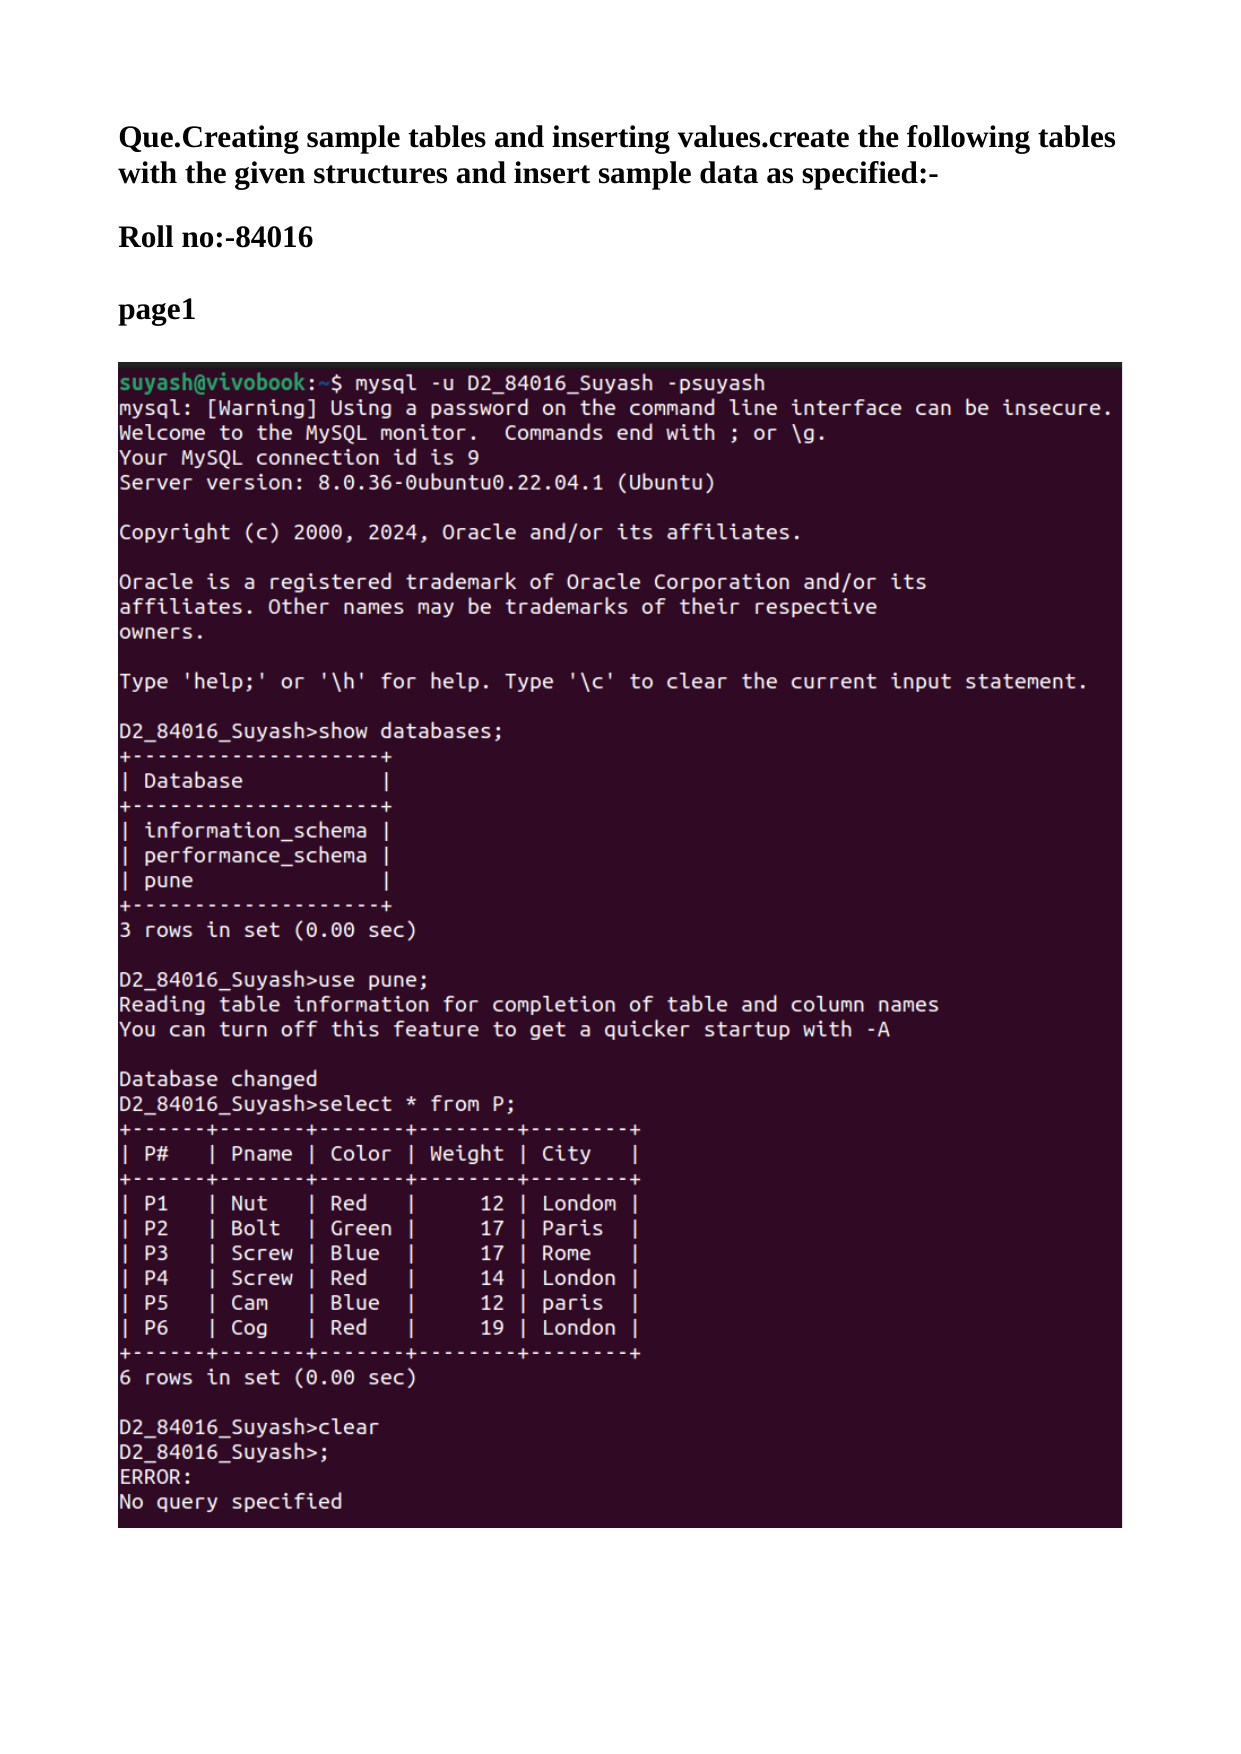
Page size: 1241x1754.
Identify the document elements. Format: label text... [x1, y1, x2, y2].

picture [118, 362, 1123, 1528]
text page1 [118, 291, 1122, 362]
text Que.Creating sample tables and inserting values.create the following tables with the given structures and insert sample data as specified:- [118, 118, 1122, 190]
text Roll no:-84016 [118, 219, 1122, 255]
